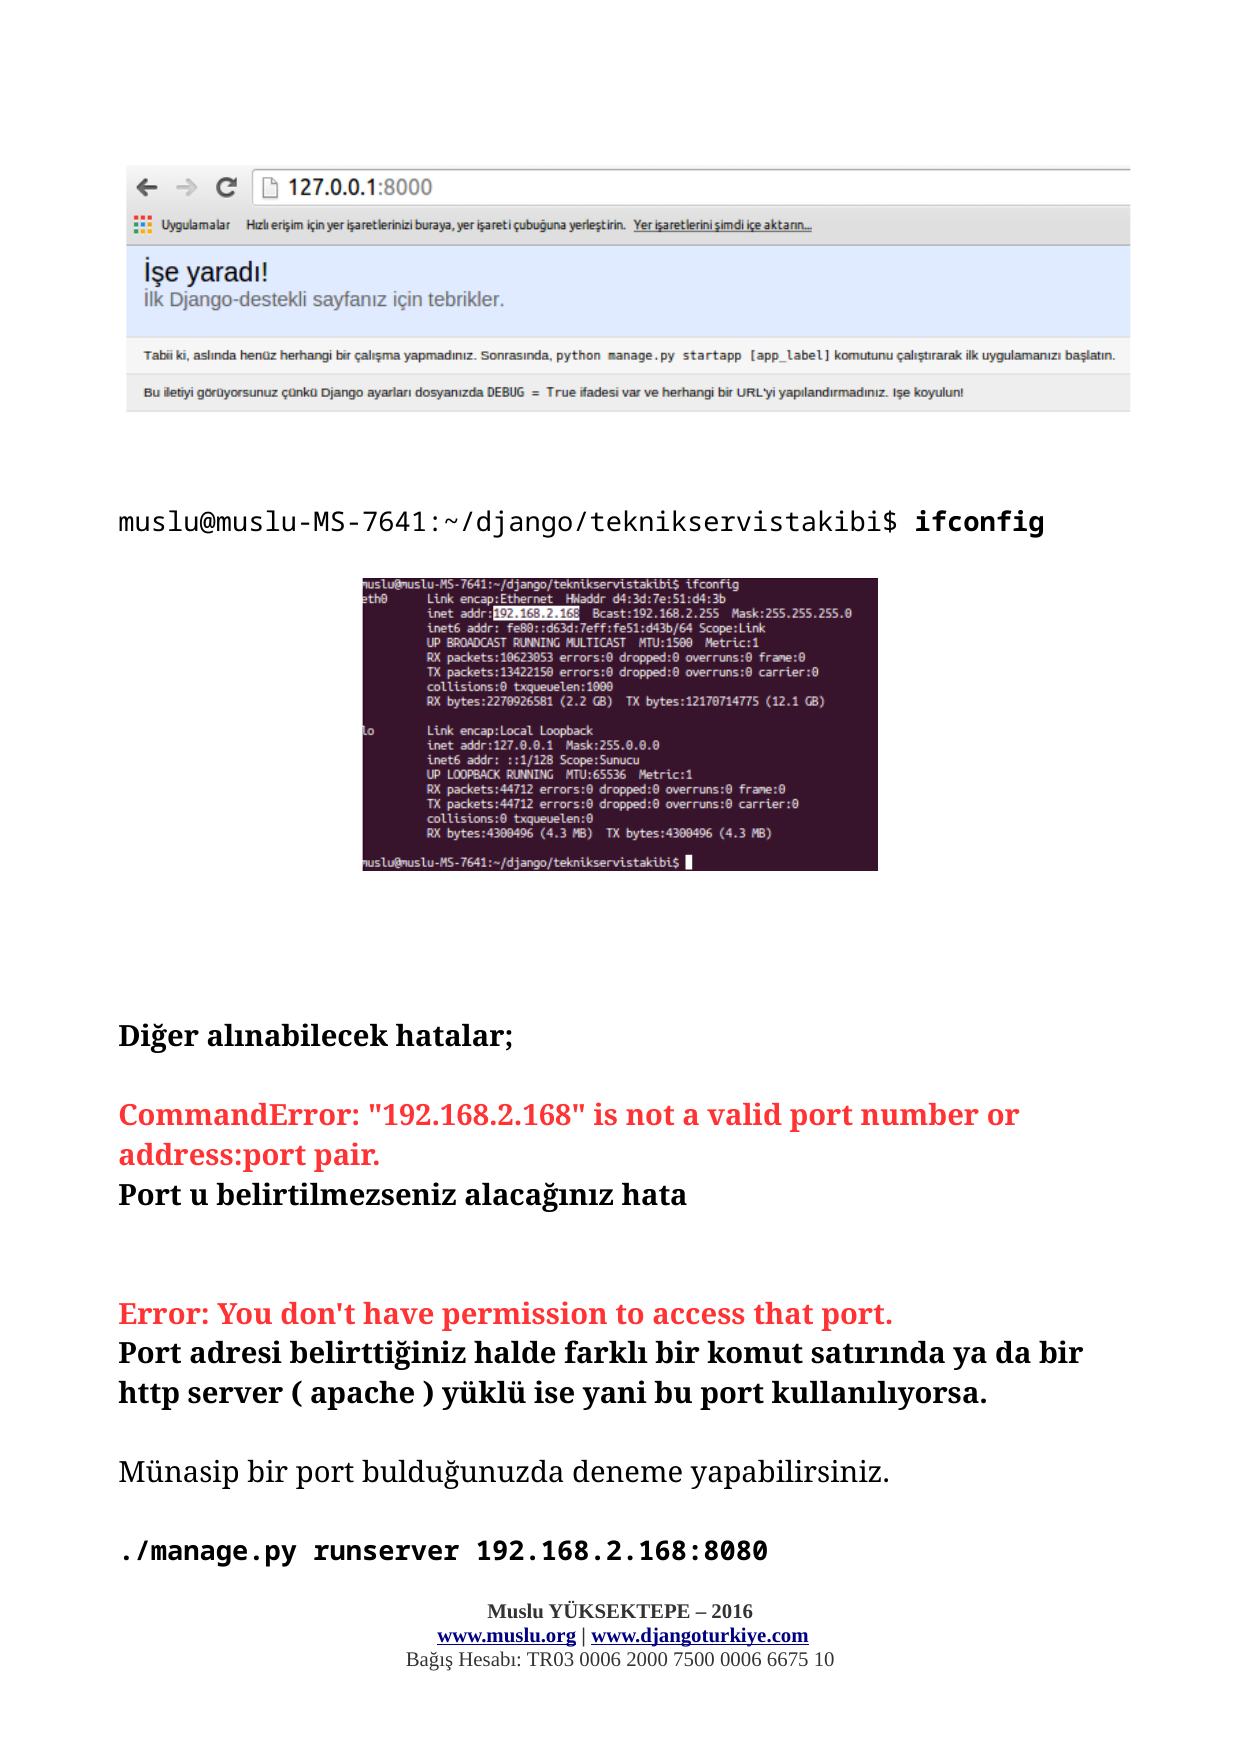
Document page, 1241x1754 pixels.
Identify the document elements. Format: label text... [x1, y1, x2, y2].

text CommandError: "192.168.2.168" is not a valid port number or address:port pair. [118, 1094, 1122, 1174]
text Diğer alınabilecek hatalar; [118, 1015, 1122, 1055]
picture [126, 165, 1131, 423]
text Port u belirtilmezseniz alacağınız hata [118, 1174, 1122, 1213]
picture [362, 578, 878, 871]
text muslu@muslu-MS-7641:~/django/teknikservistakibi$ ifconfig [118, 502, 1122, 539]
text Error: You don't have permission to access that port. [118, 1293, 1122, 1333]
text Münasip bir port bulduğunuzda deneme yapabilirsiniz. [118, 1452, 1122, 1491]
text Port adresi belirttiğiniz halde farklı bir komut satırında ya da bir http server ( apache ) yüklü ise yani bu port kullanılıyorsa. [118, 1333, 1122, 1412]
text ./manage.py runserver 192.168.2.168:8080 [118, 1531, 1122, 1568]
